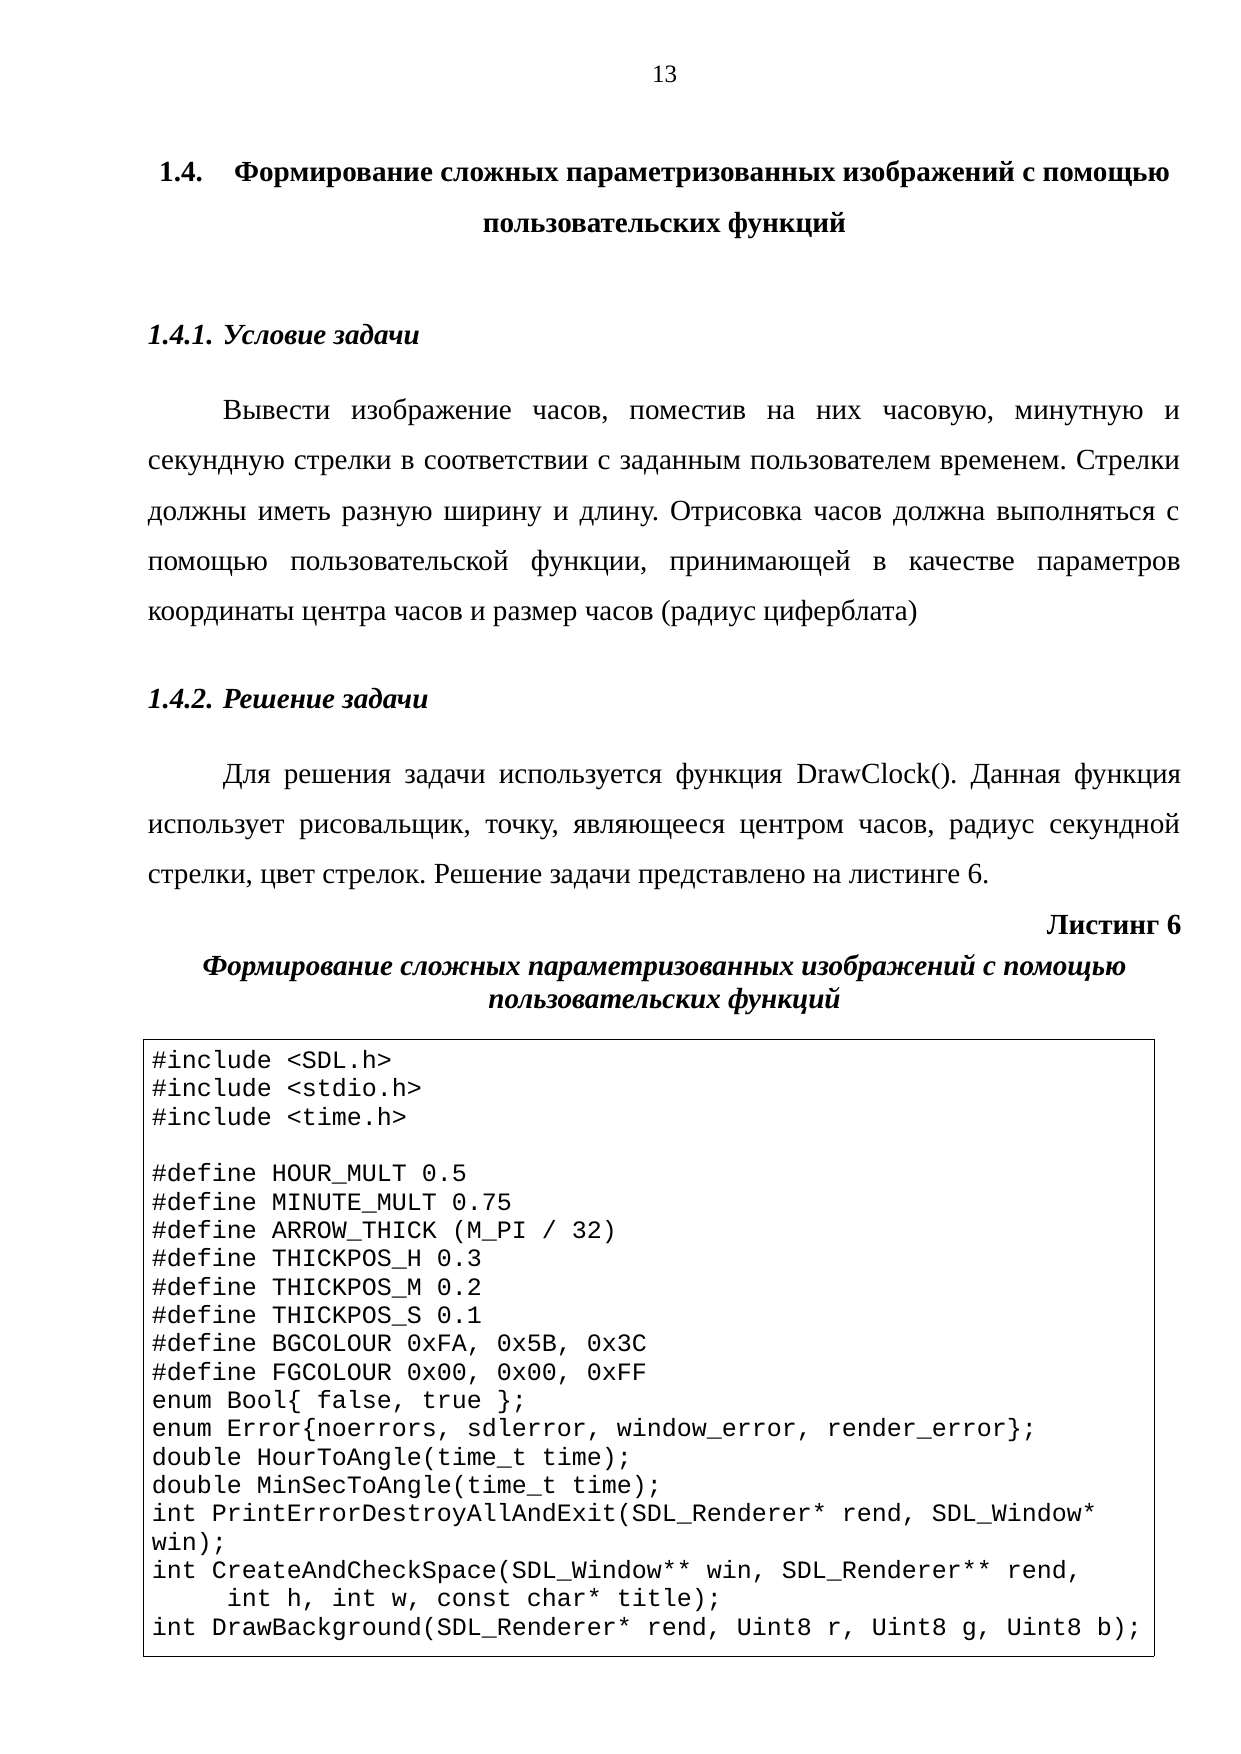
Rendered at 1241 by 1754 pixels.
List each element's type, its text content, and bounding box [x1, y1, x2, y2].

text #include <SDL.h> #include <stdio.h> #include <time.h> #define HOUR_MULT 0.5 #define MINUTE_MULT 0.75 #define ARROW_THICK (M_PI / 32) #define THICKPOS_H 0.3 #define THICKPOS_M 0.2 #define THICKPOS_S 0.1 #define BGCOLOUR 0xFA, 0x5B, 0x3C #define FGCOLOUR 0x00, 0x00, 0xFF enum Bool{ false, true }; enum Error{noerrors, sdlerror, window_error, render_error}; [152, 1047, 1145, 1444]
text Листинг 6 [148, 907, 1181, 941]
text int h, int w, const char* title); [152, 1586, 1145, 1614]
subtitle Решение задачи [148, 681, 1181, 714]
text Для решения задачи используется функция DrawClock(). Данная функция использует рисовальщик, точку, являющееся центром часов, радиус секундной стрелки, цвет стрелок. Решение задачи представлено на листинге 6. [148, 756, 1181, 890]
subtitle Условие задачи [148, 317, 1181, 351]
text Вывести изображение часов, поместив на них часовую, минутную и секундную стрелки в соответствии с заданным пользователем временем. Стрелки должны иметь разную ширину и длину. Отрисовка часов должна выполняться с помощью пользовательской функции, принимающей в качестве параметров координаты центра часов и размер часов (радиус циферблата) [148, 392, 1181, 627]
text double HourToAngle(time_t time); double MinSecToAngle(time_t time); int PrintErrorDestroyAllAndExit(SDL_Renderer* rend, SDL_Window* win); int CreateAndCheckSpace(SDL_Window** win, SDL_Renderer** rend, [152, 1444, 1145, 1586]
text [144, 1040, 1154, 1656]
text Формирование сложных параметризованных изображений с помощью пользовательских функций [148, 948, 1181, 1015]
subtitle Формирование сложных параметризованных изображений с помощью пользовательских функций [148, 154, 1181, 238]
text int DrawBackground(SDL_Renderer* rend, Uint8 r, Uint8 g, Uint8 b); [152, 1614, 1145, 1642]
